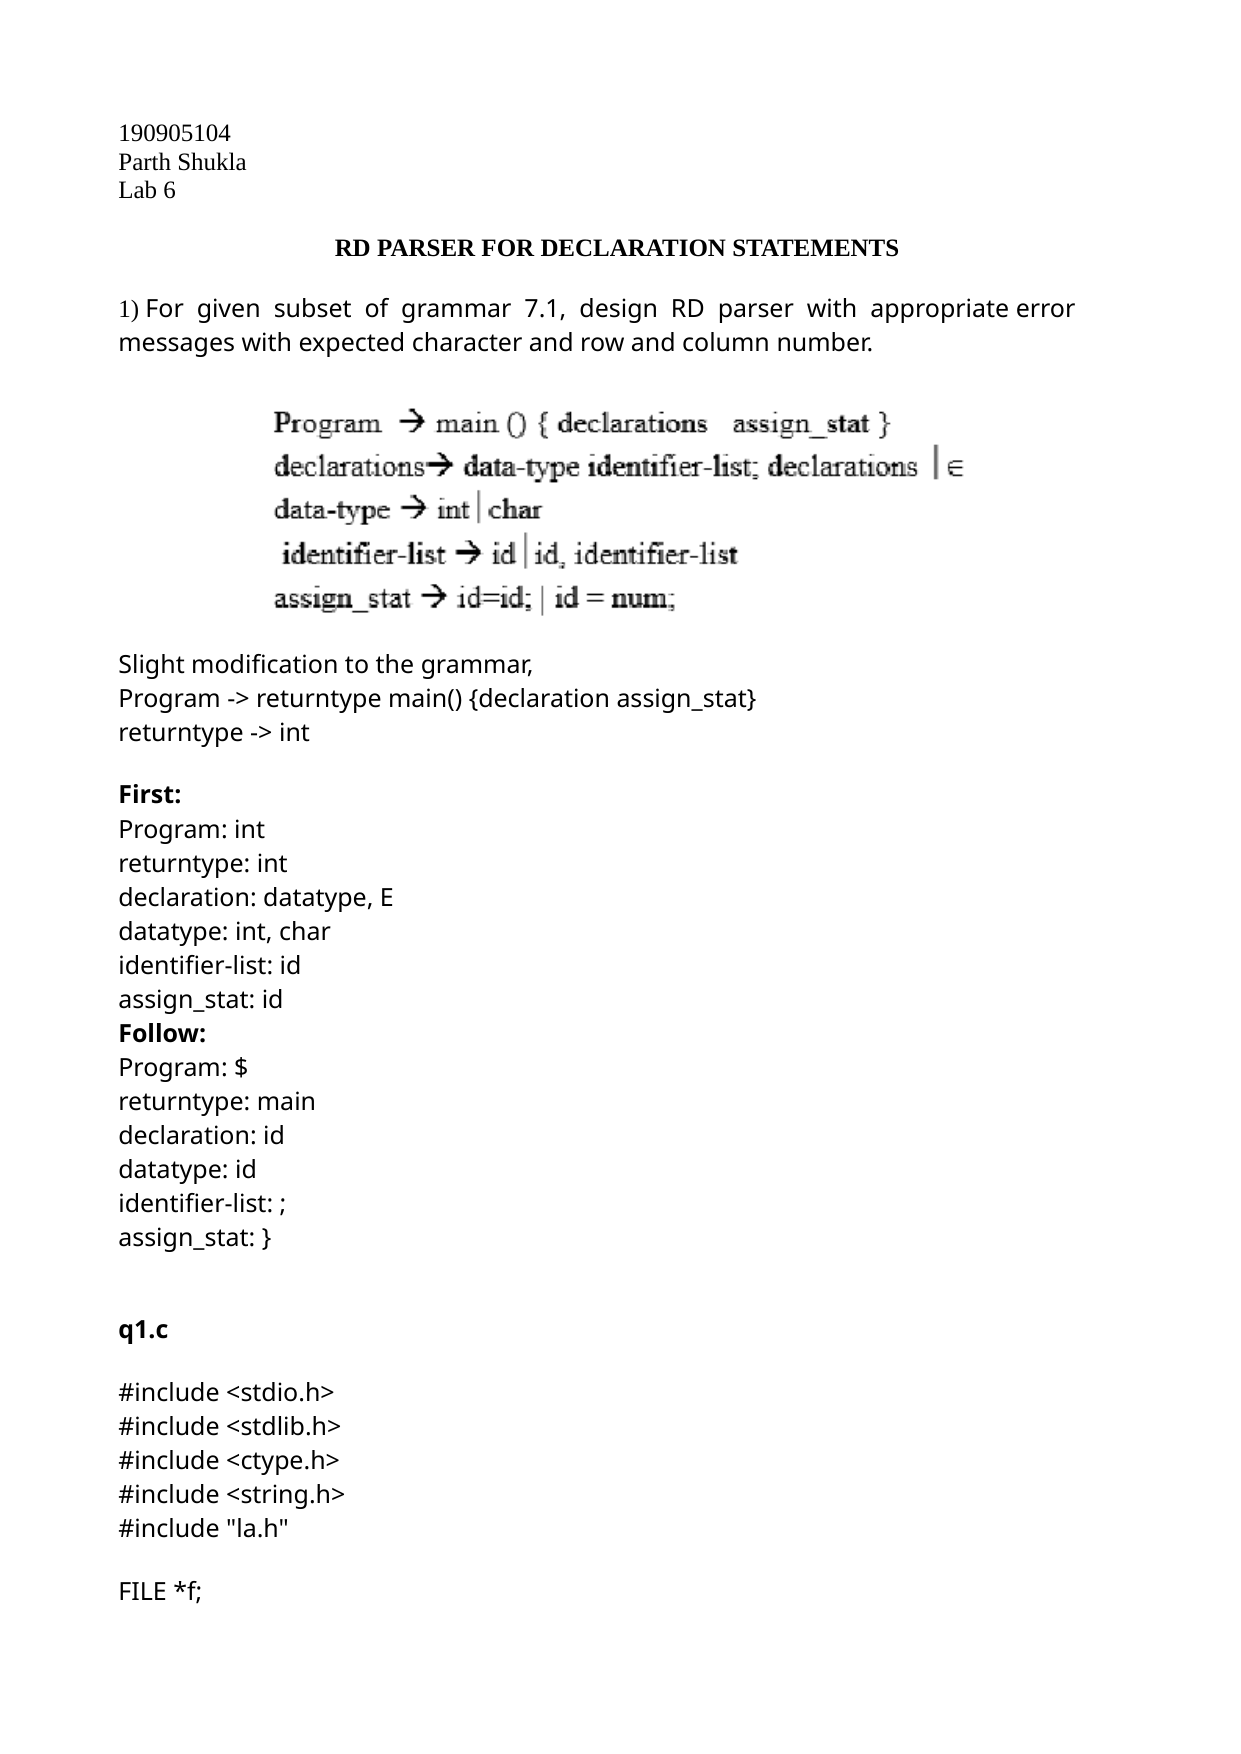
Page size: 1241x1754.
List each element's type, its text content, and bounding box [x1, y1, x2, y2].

picture [251, 387, 989, 641]
text #include "la.h" [118, 1511, 1122, 1545]
text datatype: int, char [118, 913, 1122, 947]
text RD PARSER FOR DECLARATION STATEMENTS [118, 233, 1122, 262]
text identifier-list: id [118, 947, 1122, 982]
text assign_stat: id [118, 982, 1122, 1016]
text Lab 6 [118, 176, 1122, 204]
text 190905104 [118, 118, 1122, 147]
text datatype: id [118, 1152, 1122, 1186]
text returntype: main [118, 1084, 1122, 1118]
text declaration: datatype, E [118, 879, 1122, 913]
text First: [118, 777, 1122, 811]
text Follow: [118, 1016, 1122, 1050]
text 1) For given subset of grammar 7.1, design RD parser with appropriate error messages with expected character and row and column number. [118, 291, 1122, 359]
text #include <stdio.h> [118, 1374, 1122, 1408]
text Program: $ [118, 1050, 1122, 1084]
text returntype -> int [118, 714, 1122, 748]
text Parth Shukla [118, 147, 1122, 176]
text FILE *f; [118, 1573, 1122, 1607]
text #include <string.h> [118, 1477, 1122, 1511]
text Program -> returntype main() {declaration assign_stat} [118, 680, 1122, 714]
text assign_stat: } [118, 1220, 1122, 1254]
text declaration: id [118, 1118, 1122, 1152]
text q1.c [118, 1312, 1122, 1346]
text identifier-list: ; [118, 1186, 1122, 1220]
text Program: int [118, 811, 1122, 845]
text returntype: int [118, 845, 1122, 879]
text #include <stdlib.h> [118, 1408, 1122, 1442]
text Slight modification to the grammar, [118, 646, 1122, 680]
text #include <ctype.h> [118, 1442, 1122, 1477]
